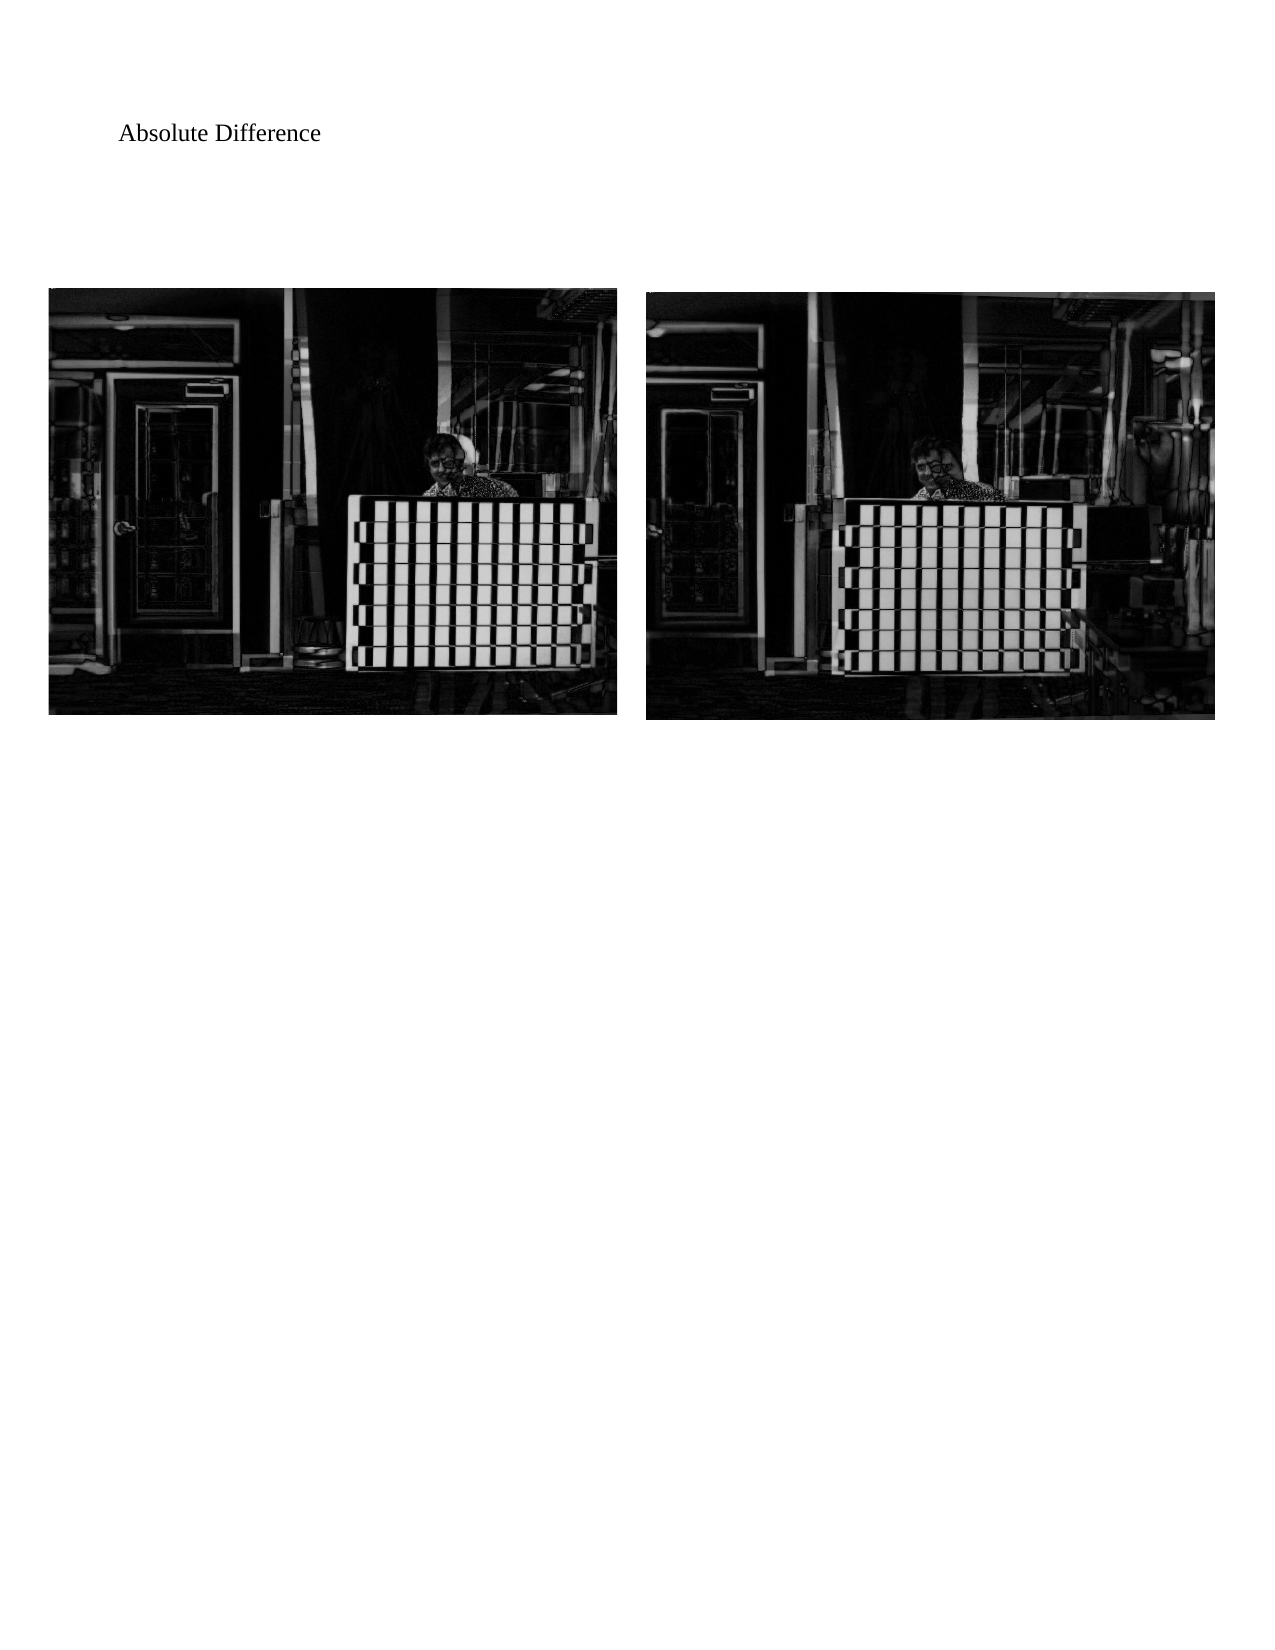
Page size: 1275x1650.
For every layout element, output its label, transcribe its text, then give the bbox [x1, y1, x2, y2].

text Absolute Difference [118, 118, 1157, 147]
picture [48, 288, 618, 715]
picture [646, 292, 1215, 720]
